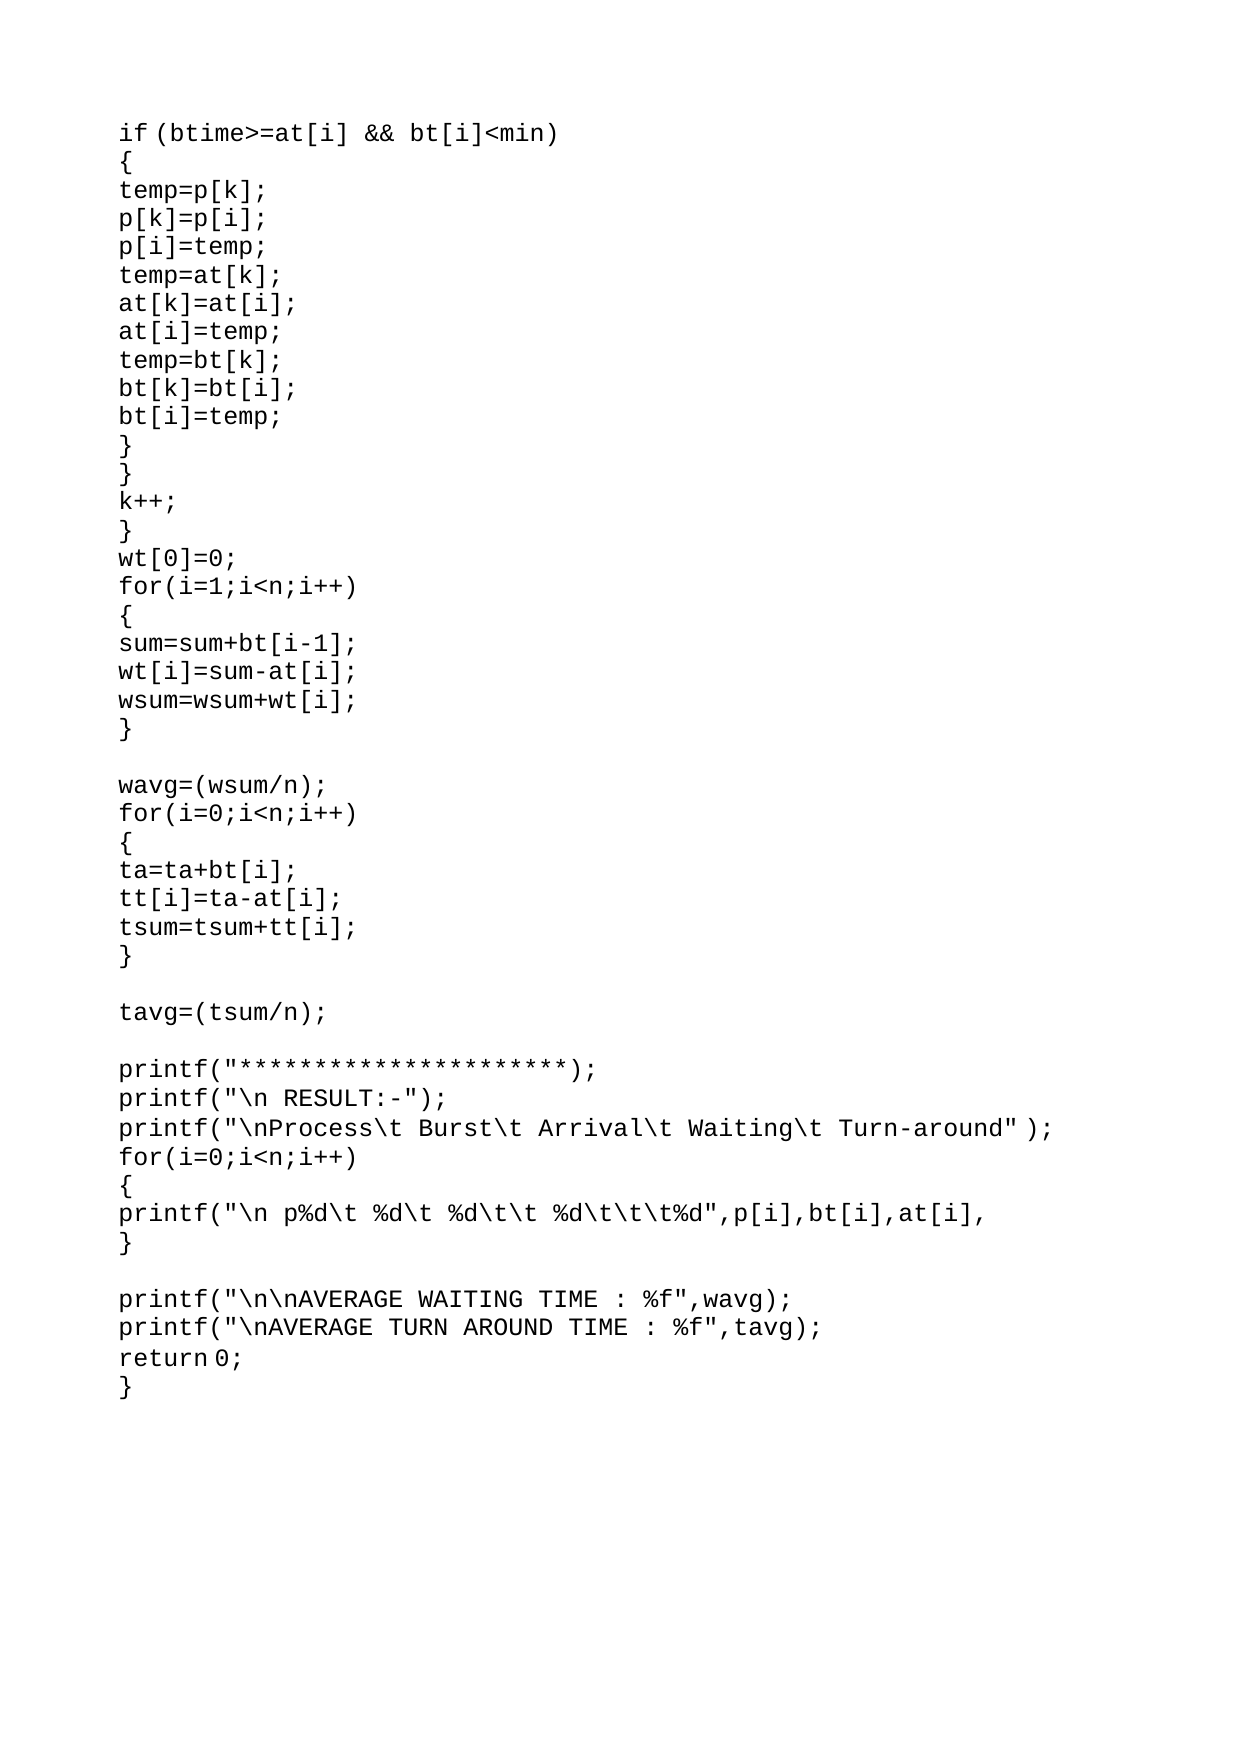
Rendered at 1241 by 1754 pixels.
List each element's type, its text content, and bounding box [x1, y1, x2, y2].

text printf("\nProcess\t Burst\t Arrival\t Waiting\t Turn-around" ); [118, 1113, 1122, 1144]
text tt[i]=ta-at[i]; [118, 886, 1122, 914]
text ta=ta+bt[i]; [118, 858, 1122, 886]
text wsum=wsum+wt[i]; [118, 687, 1122, 716]
text printf("\n\nAVERAGE WAITING TIME : %f",wavg); [118, 1286, 1122, 1315]
text at[i]=temp; [118, 319, 1122, 347]
text printf("**********************); [118, 1057, 1122, 1085]
text for(i=1;i<n;i++) [118, 574, 1122, 602]
text p[k]=p[i]; [118, 206, 1122, 234]
text bt[k]=bt[i]; [118, 376, 1122, 404]
text } [118, 517, 1122, 546]
text wt[0]=0; [118, 546, 1122, 574]
text bt[i]=temp; [118, 404, 1122, 432]
text { [118, 1173, 1122, 1201]
text { [118, 602, 1122, 631]
text wavg=(wsum/n); [118, 773, 1122, 801]
text } [118, 1374, 1122, 1402]
text } [118, 1229, 1122, 1258]
text at[k]=at[i]; [118, 291, 1122, 319]
text { [118, 829, 1122, 858]
text tsum=tsum+tt[i]; [118, 914, 1122, 943]
text p[i]=temp; [118, 234, 1122, 262]
text { [118, 149, 1122, 177]
text wt[i]=sum-at[i]; [118, 659, 1122, 687]
text } [118, 716, 1122, 744]
text return 0; [118, 1343, 1122, 1374]
text temp=bt[k]; [118, 347, 1122, 376]
text temp=at[k]; [118, 262, 1122, 291]
text } [118, 943, 1122, 971]
text if (btime>=at[i] && bt[i]<min) [118, 118, 1122, 149]
text for(i=0;i<n;i++) [118, 801, 1122, 829]
text temp=p[k]; [118, 177, 1122, 206]
text k++; [118, 489, 1122, 517]
text } [118, 432, 1122, 461]
text printf("\n RESULT:-"); [118, 1085, 1122, 1113]
text printf("\n p%d\t %d\t %d\t\t %d\t\t\t%d",p[i],bt[i],at[i], [118, 1201, 1122, 1229]
text } [118, 461, 1122, 489]
text for(i=0;i<n;i++) [118, 1144, 1122, 1173]
text tavg=(tsum/n); [118, 1000, 1122, 1028]
text printf("\nAVERAGE TURN AROUND TIME : %f",tavg); [118, 1315, 1122, 1343]
text sum=sum+bt[i-1]; [118, 631, 1122, 659]
